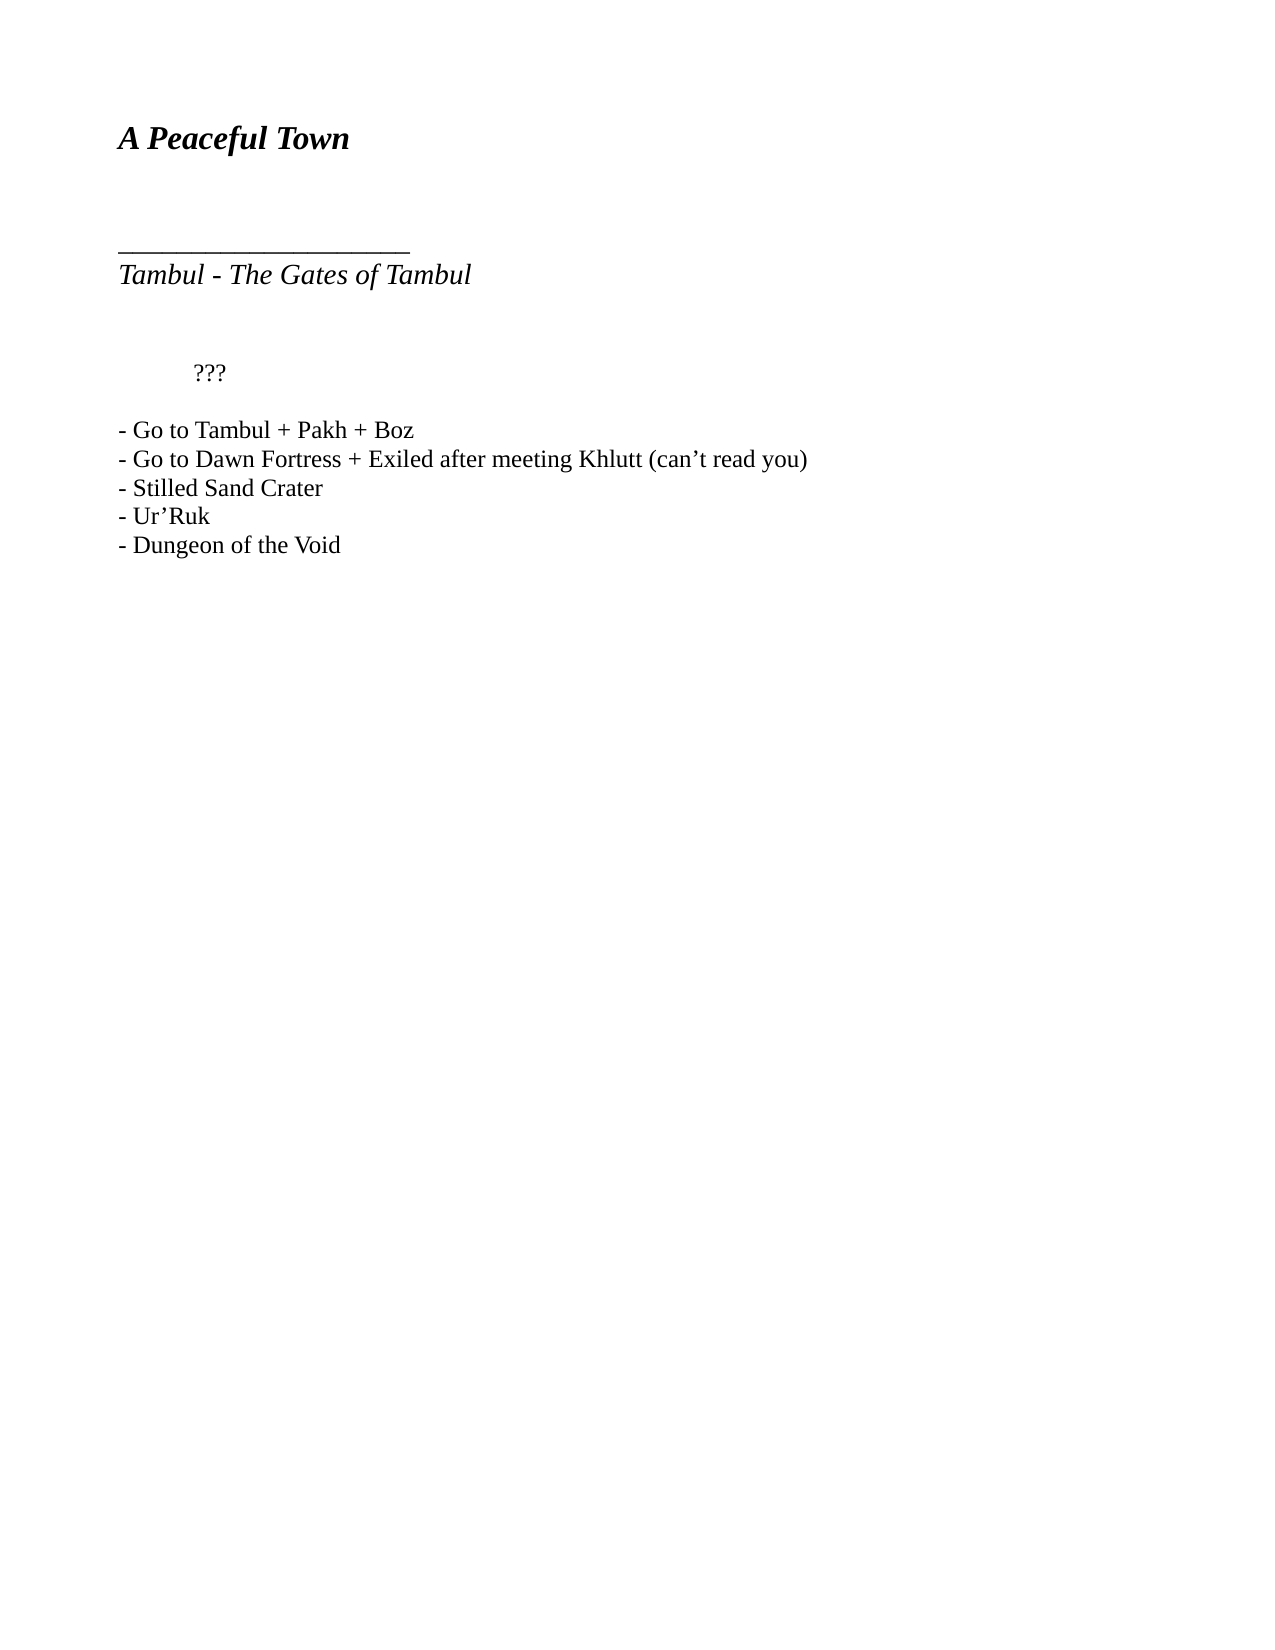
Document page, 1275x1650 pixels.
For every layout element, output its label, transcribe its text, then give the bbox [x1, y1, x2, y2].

text Tambul - The Gates of Tambul [118, 257, 1157, 291]
text - Ur’Ruk [118, 501, 1157, 530]
text A Peaceful Town [118, 118, 1157, 156]
text - Dungeon of the Void [118, 530, 1157, 559]
text ??? [118, 358, 1157, 386]
text - Stilled Sand Crater [118, 473, 1157, 501]
text - Go to Tambul + Pakh + Boz [118, 415, 1157, 444]
text ____________________ [118, 223, 1157, 257]
text - Go to Dawn Fortress + Exiled after meeting Khlutt (can’t read you) [118, 444, 1157, 473]
